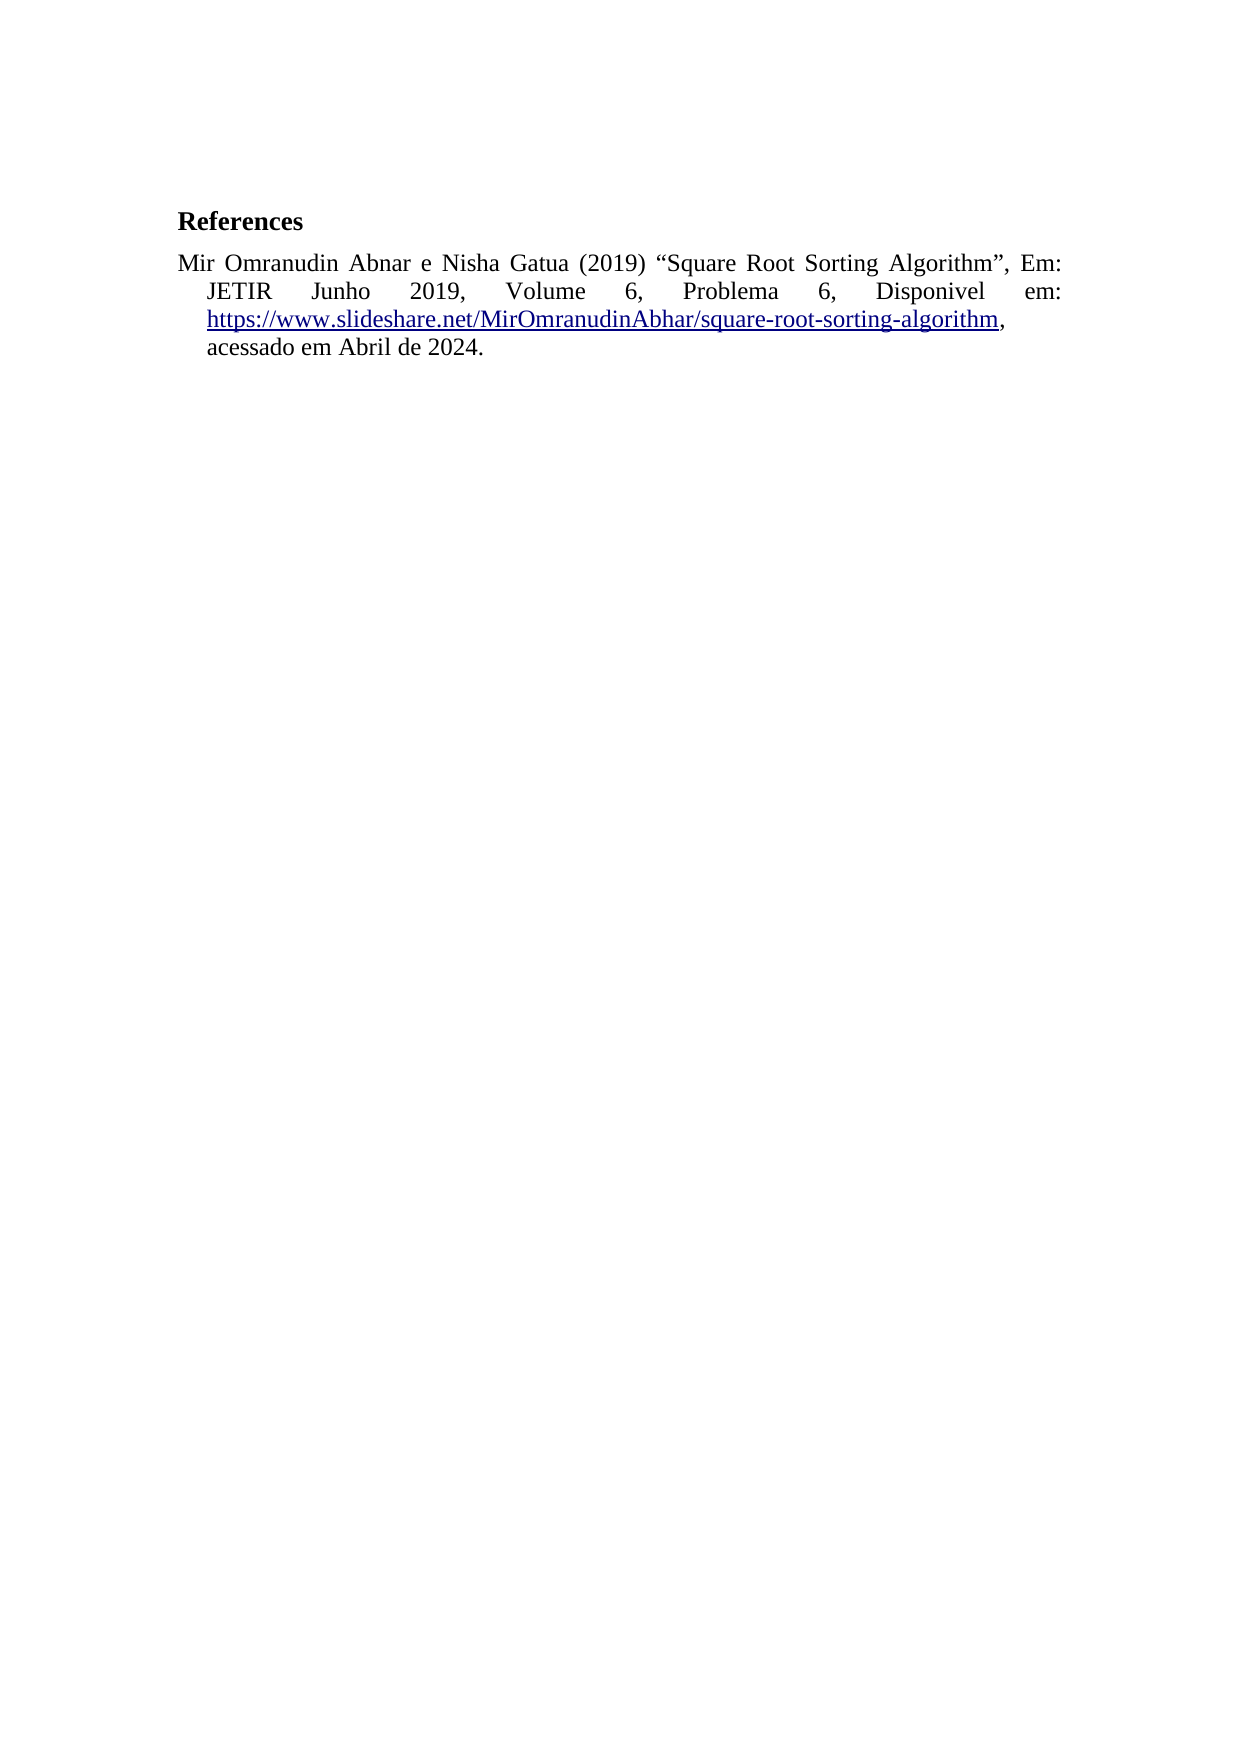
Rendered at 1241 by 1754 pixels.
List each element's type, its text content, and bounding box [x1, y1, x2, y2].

text Mir Omranudin Abnar e Nisha Gatua (2019) “Square Root Sorting Algorithm”, Em: JETIR Junho 2019, Volume 6, Problema 6, Disponivel em: https://www.slideshare.net/MirOmranudinAbhar/square-root-sorting-algorithm, acessado em Abril de 2024. [177, 249, 1063, 361]
text References [177, 207, 1063, 237]
